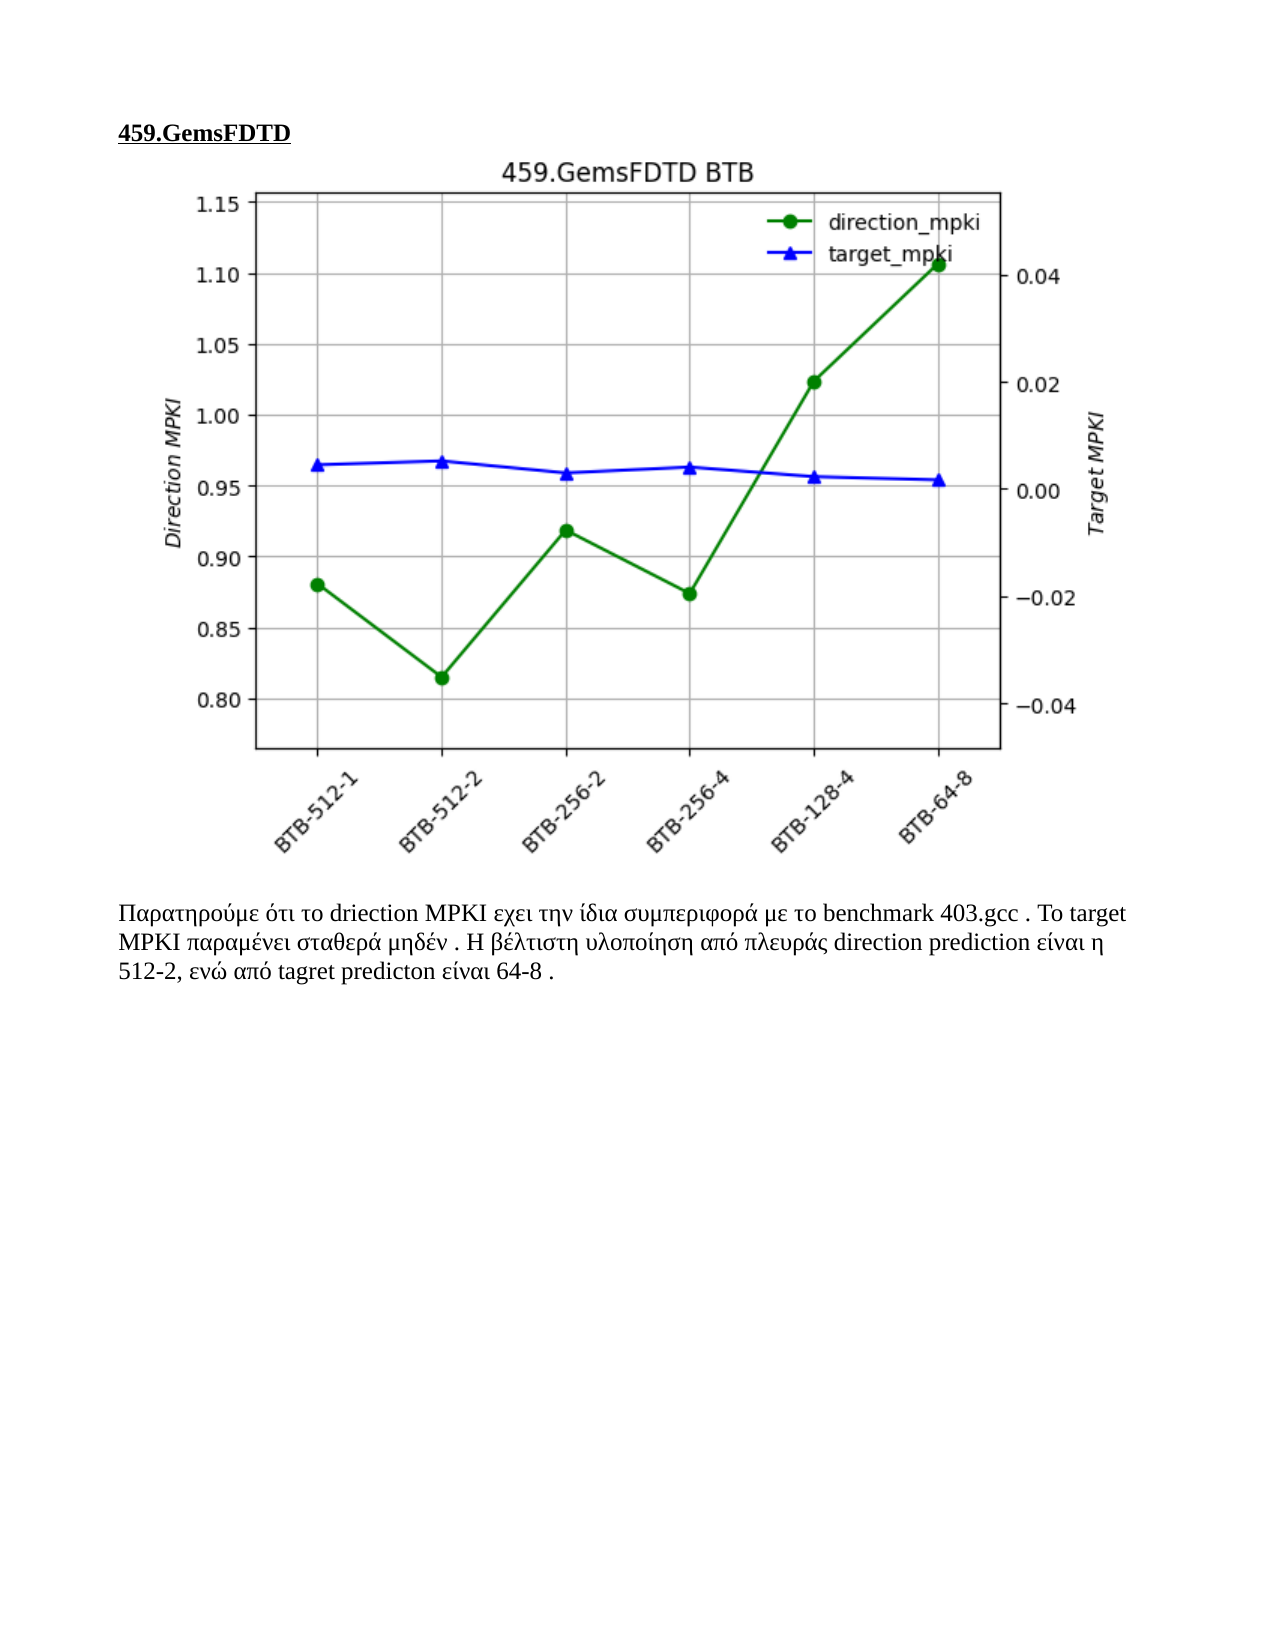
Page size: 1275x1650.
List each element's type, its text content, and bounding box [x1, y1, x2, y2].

text Παρατηρούμε ότι το driection MPKI εχει την ίδια συμπεριφορά με το benchmark 403.gcc . Το target MPKI παραμένει σταθερά μηδέν . Η βέλτιστη υλοποίηση από πλευράς direction prediction είναι η 512-2, ενώ από tagret predicton είναι 64-8 . [118, 898, 1157, 985]
text 459.GemsFDTD [118, 118, 1157, 147]
picture [149, 146, 1126, 870]
